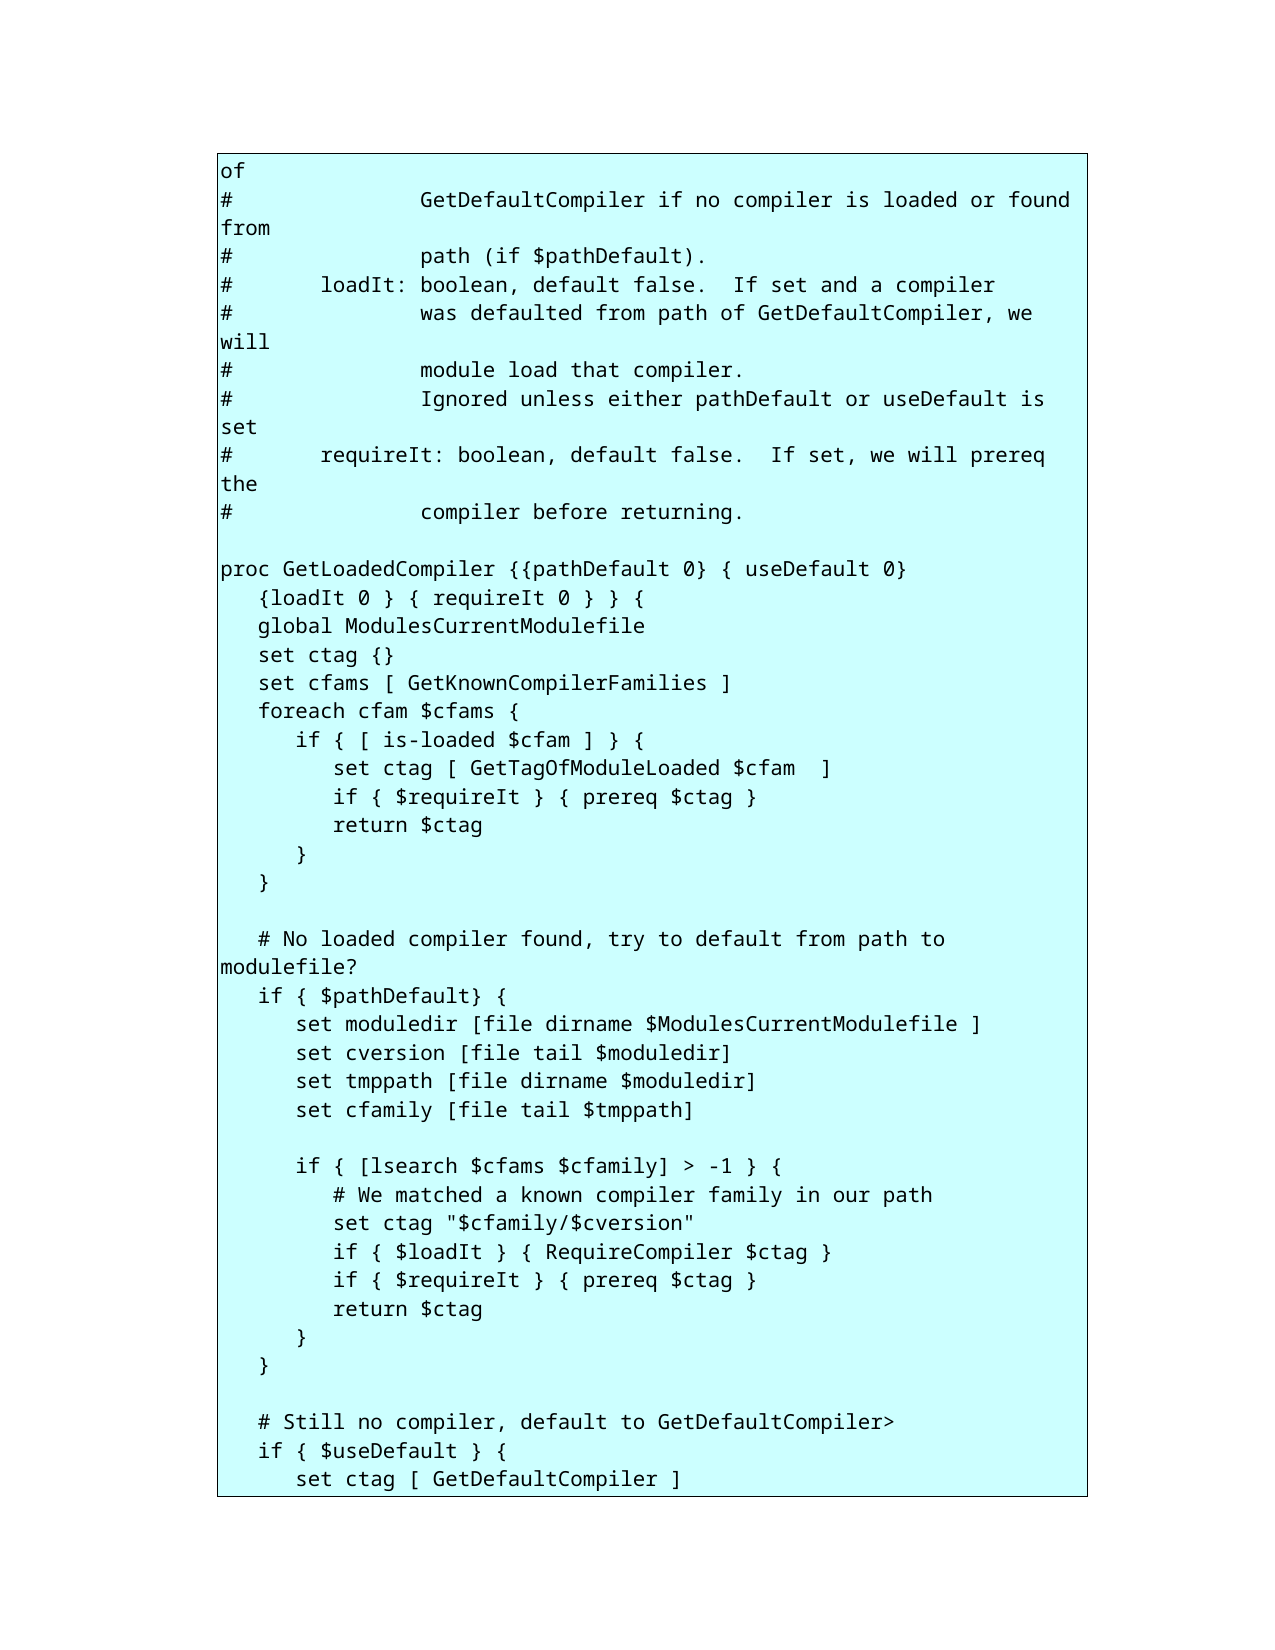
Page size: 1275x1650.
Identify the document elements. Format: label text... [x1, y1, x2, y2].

text of # GetDefaultCompiler if no compiler is loaded or found from # path (if $pathDefault). # loadIt: boolean, default false. If set and a compiler # was defaulted from path of GetDefaultCompiler, we will # module load that compiler. # Ignored unless either pathDefault or useDefault is set # requireIt: boolean, default false. If set, we will prereq the # compiler before returning. proc GetLoadedCompiler {{pathDefault 0} { useDefault 0} {loadIt 0 } { requireIt 0 } } { global ModulesCurrentModulefile set ctag {} set cfams [ GetKnownCompilerFamilies ] foreach cfam $cfams { if { [ is-loaded $cfam ] } { set ctag [ GetTagOfModuleLoaded $cfam ] if { $requireIt } { prereq $ctag } return $ctag } } # No loaded compiler found, try to default from path to modulefile? if { $pathDefault} { set moduledir [file dirname $ModulesCurrentModulefile ] set cversion [file tail $moduledir] set tmppath [file dirname $moduledir] set cfamily [file tail $tmppath] if { [lsearch $cfams $cfamily] > -1 } { # We matched a known compiler family in our path set ctag "$cfamily/$cversion" if { $loadIt } { RequireCompiler $ctag } if { $requireIt } { prereq $ctag } return $ctag } } # Still no compiler, default to GetDefaultCompiler> if { $useDefault } { set ctag [ GetDefaultCompiler ] [218, 154, 1087, 1496]
